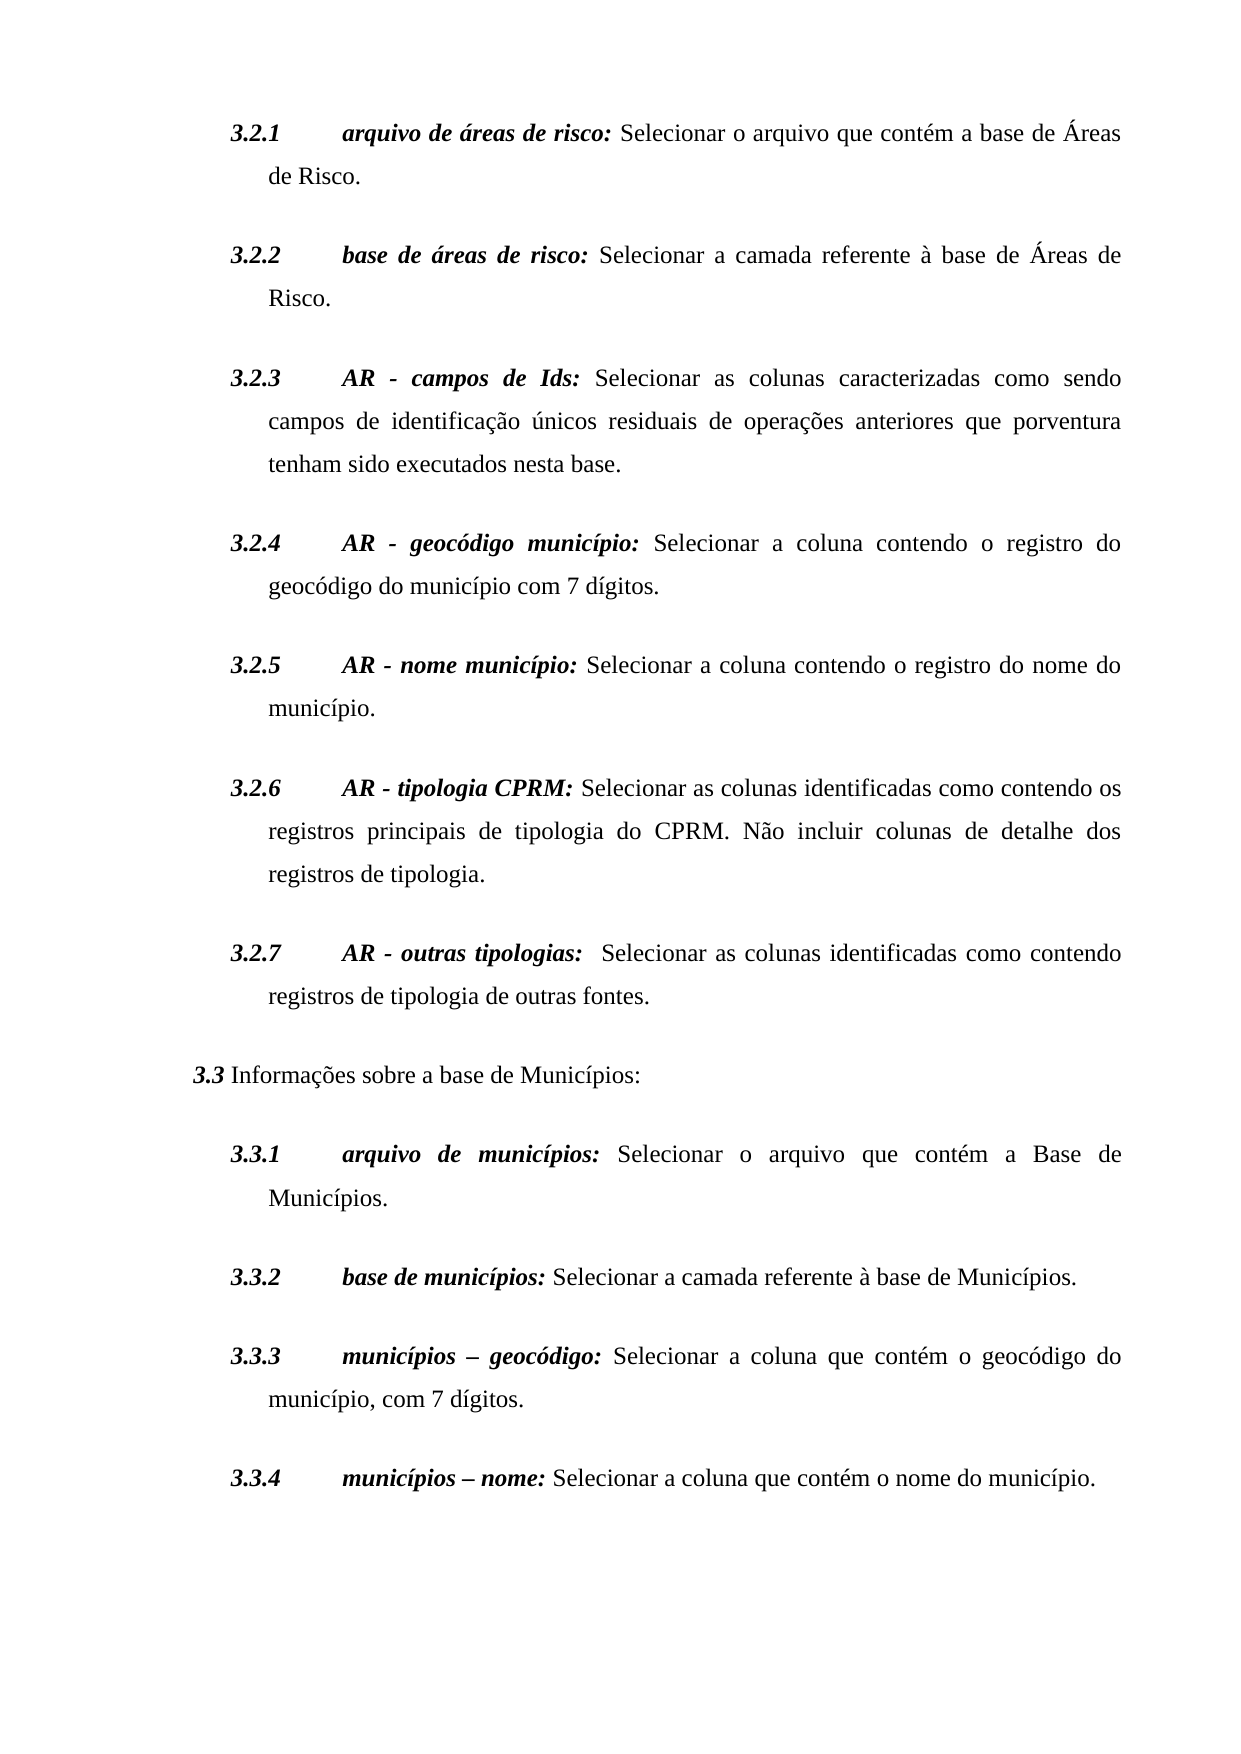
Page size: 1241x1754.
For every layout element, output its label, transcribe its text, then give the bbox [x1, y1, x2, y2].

list municípios – nome: Selecionar a coluna que contém o nome do município. [231, 1463, 1122, 1492]
list AR - geocódigo município: Selecionar a coluna contendo o registro do geocódigo do município com 7 dígitos. [231, 528, 1122, 600]
list Informações sobre a base de Municípios: [193, 1060, 1122, 1089]
list arquivo de áreas de risco: Selecionar o arquivo que contém a base de Áreas de Risco. [231, 118, 1122, 190]
list AR - outras tipologias: Selecionar as colunas identificadas como contendo registros de tipologia de outras fontes. [231, 938, 1122, 1010]
list base de áreas de risco: Selecionar a camada referente à base de Áreas de Risco. [231, 240, 1122, 312]
list base de municípios: Selecionar a camada referente à base de Municípios. [231, 1262, 1122, 1291]
list arquivo de municípios: Selecionar o arquivo que contém a Base de Municípios. [231, 1139, 1122, 1211]
list AR - campos de Ids: Selecionar as colunas caracterizadas como sendo campos de identificação únicos residuais de operações anteriores que porventura tenham sido executados nesta base. [231, 363, 1122, 478]
list AR - nome município: Selecionar a coluna contendo o registro do nome do município. [231, 650, 1122, 722]
list AR - tipologia CPRM: Selecionar as colunas identificadas como contendo os registros principais de tipologia do CPRM. Não incluir colunas de detalhe dos registros de tipologia. [231, 773, 1122, 888]
list municípios – geocódigo: Selecionar a coluna que contém o geocódigo do município, com 7 dígitos. [231, 1341, 1122, 1413]
